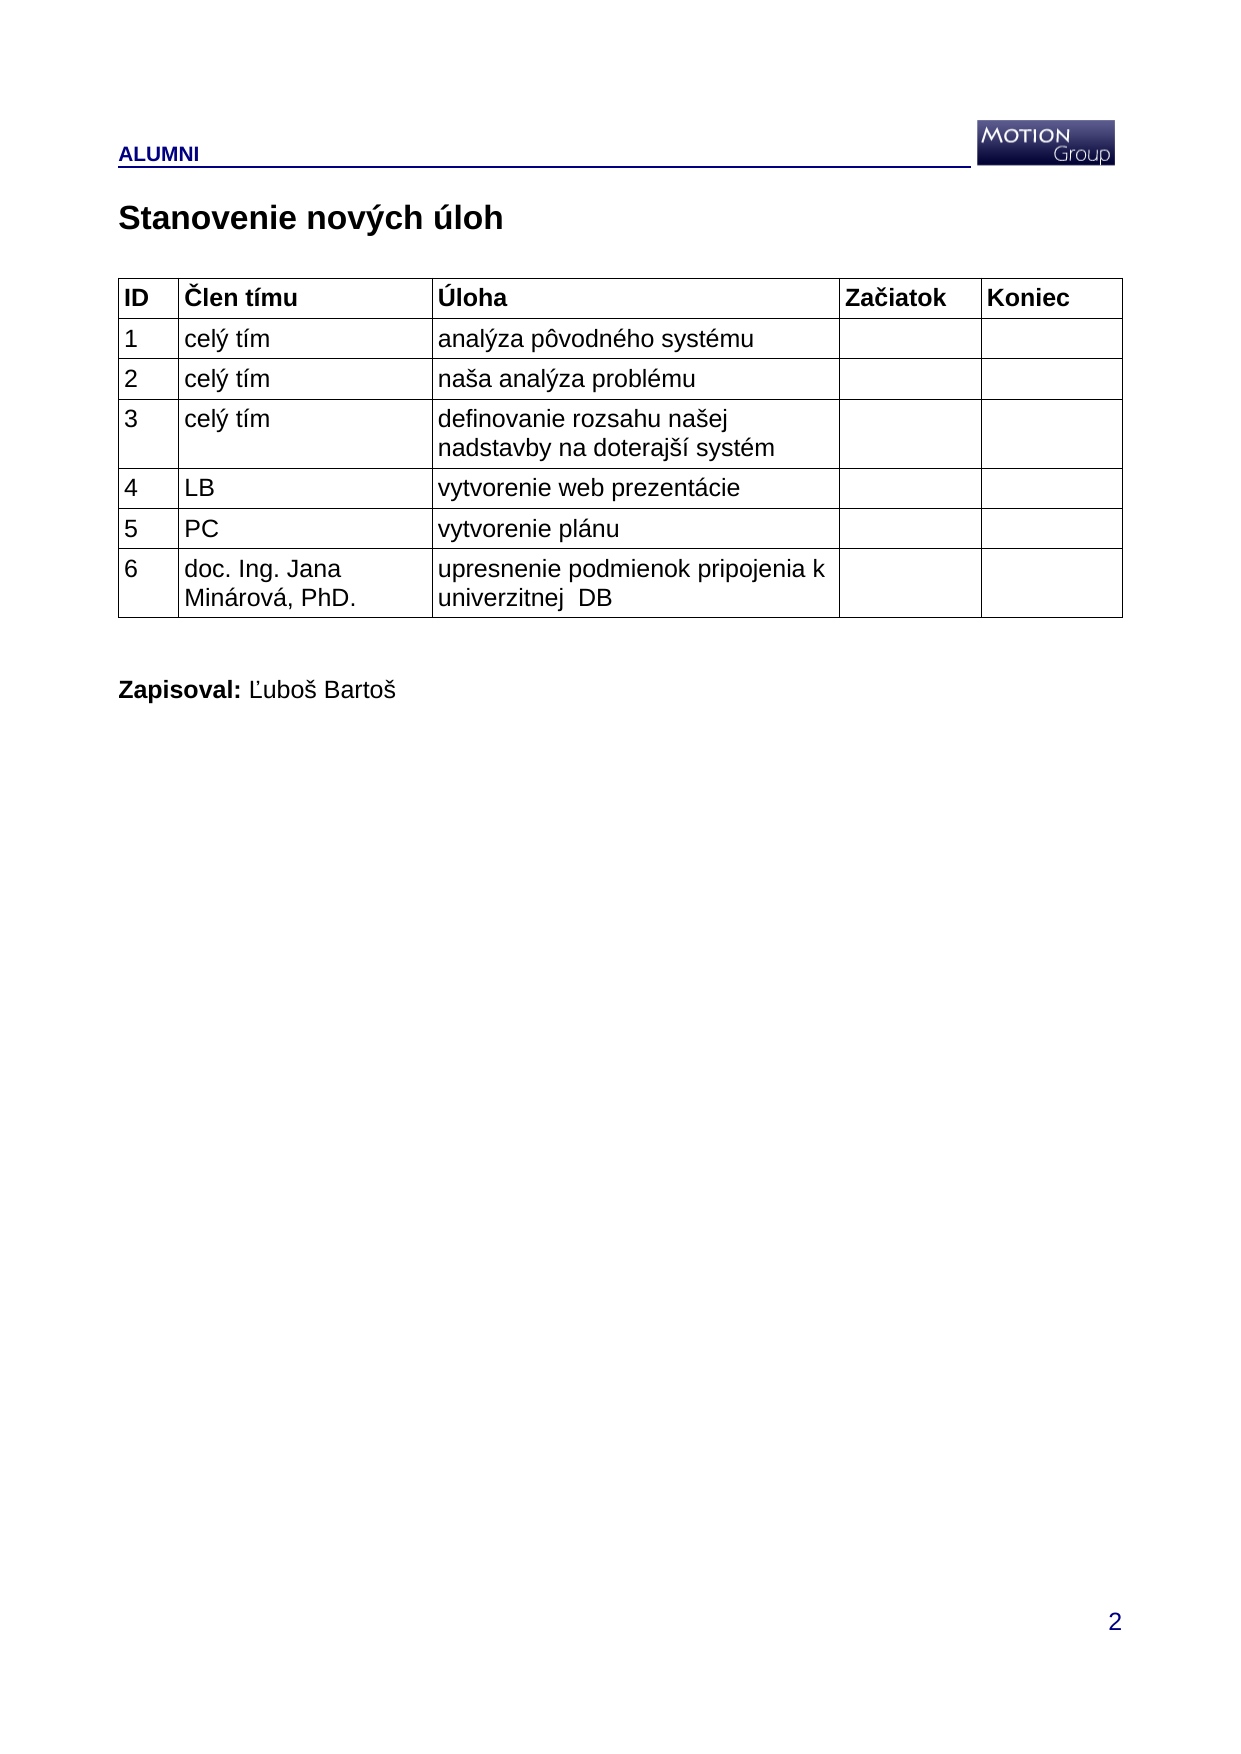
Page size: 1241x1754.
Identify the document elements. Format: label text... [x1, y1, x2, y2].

table_cell [840, 509, 981, 548]
table_header Úloha [433, 279, 839, 318]
table_cell [982, 549, 1122, 617]
table_cell celý tím [179, 319, 432, 358]
table_cell celý tím [179, 359, 432, 398]
table_cell 2 [119, 359, 178, 398]
table_header ID [119, 279, 178, 318]
table_cell [982, 400, 1122, 468]
table_cell 5 [119, 509, 178, 548]
table_cell vytvorenie web prezentácie [433, 469, 839, 508]
table_header Koniec [982, 279, 1122, 318]
text Zapisoval: Ľuboš Bartoš [118, 675, 1122, 704]
table_cell [840, 359, 981, 398]
table_cell definovanie rozsahu našej nadstavby na doterajší systém [433, 400, 839, 468]
table_cell vytvorenie plánu [433, 509, 839, 548]
picture [971, 112, 1122, 172]
table_cell [982, 509, 1122, 548]
table_cell celý tím [179, 400, 432, 468]
table_cell [840, 469, 981, 508]
table_cell [982, 469, 1122, 508]
table_cell 6 [119, 549, 178, 617]
table_cell 4 [119, 469, 178, 508]
table_cell 3 [119, 400, 178, 468]
table_cell doc. Ing. Jana Minárová, PhD. [179, 549, 432, 617]
table_cell [840, 400, 981, 468]
table_cell naša analýza problému [433, 359, 839, 398]
table_cell analýza pôvodného systému [433, 319, 839, 358]
table_cell upresnenie podmienok pripojenia k univerzitnej DB [433, 549, 839, 617]
table_cell [840, 549, 981, 617]
table_cell LB [179, 469, 432, 508]
table_cell [982, 359, 1122, 398]
table_header Začiatok [840, 279, 981, 318]
subtitle Stanovenie nových úloh [118, 198, 1122, 236]
table_cell [982, 319, 1122, 358]
table_header Člen tímu [179, 279, 432, 318]
table_cell 1 [119, 319, 178, 358]
table_cell [840, 319, 981, 358]
table_cell PC [179, 509, 432, 548]
